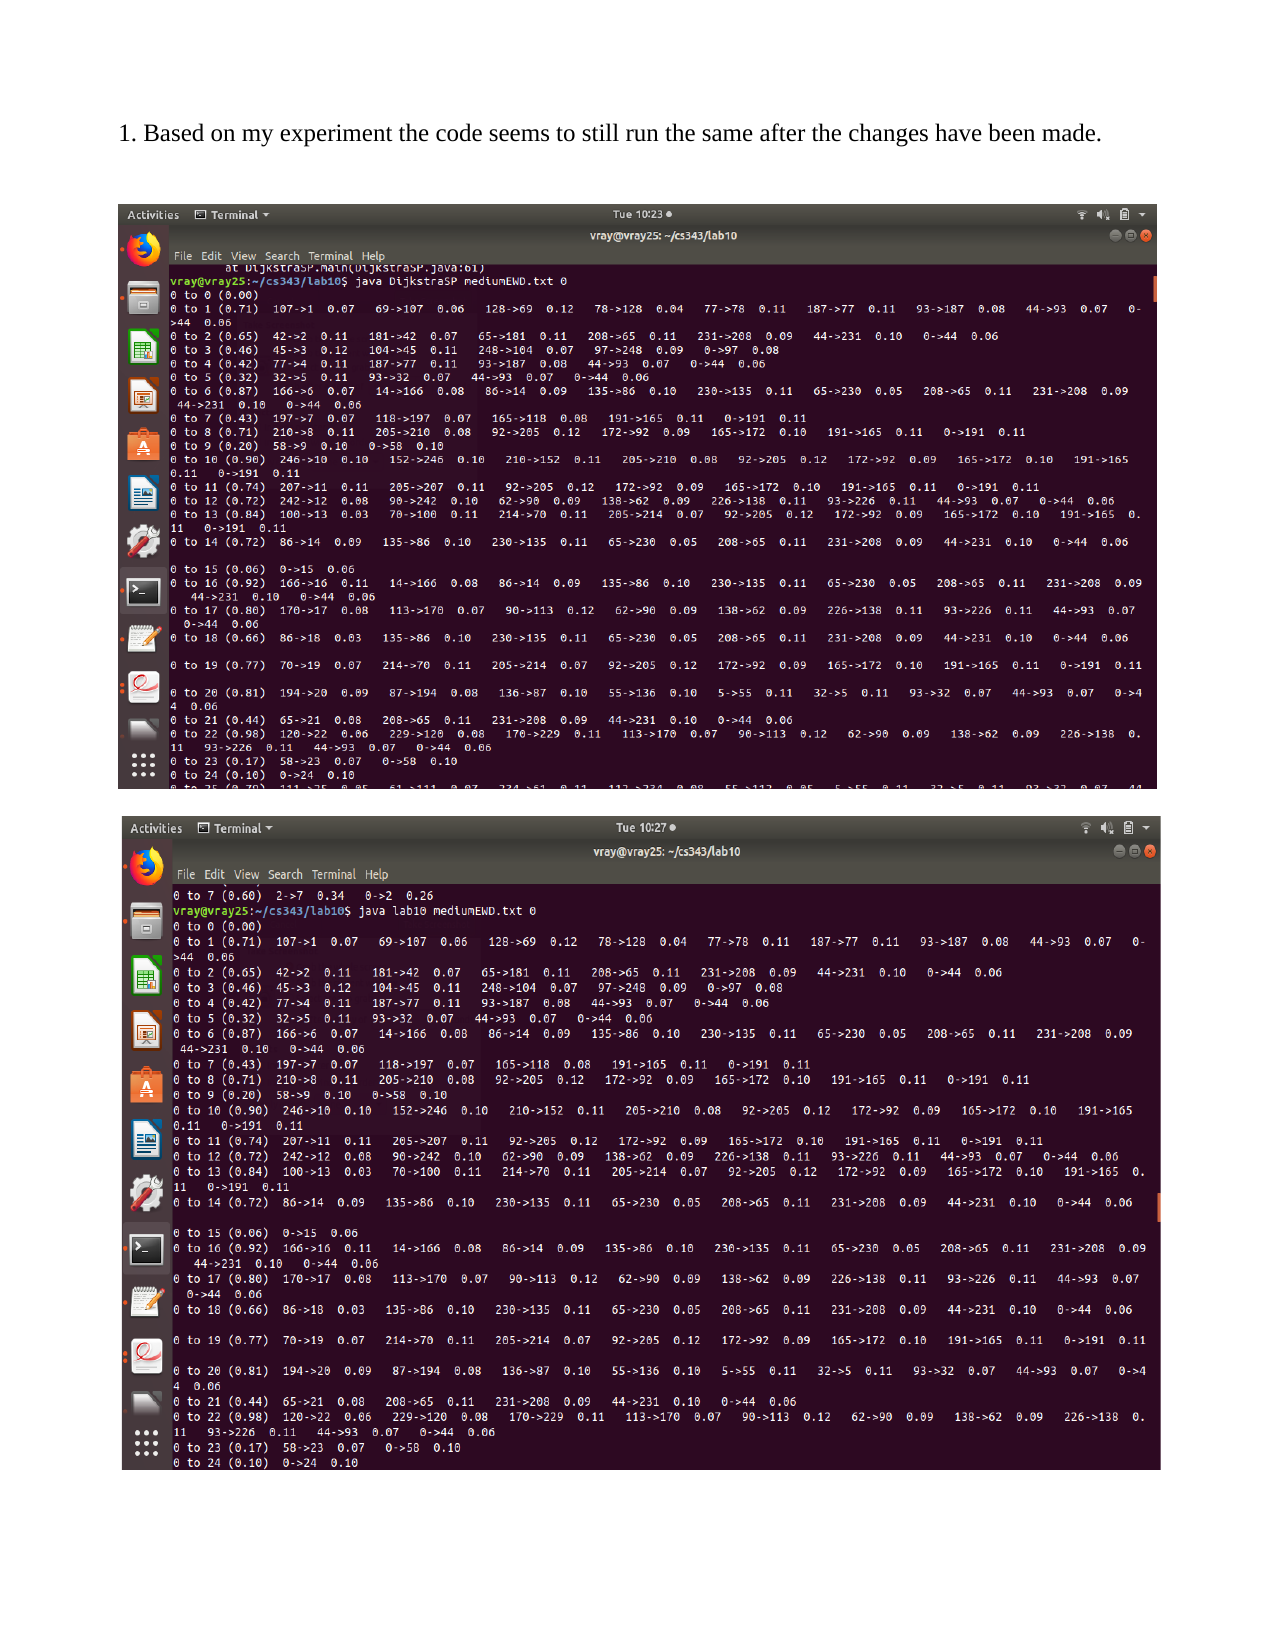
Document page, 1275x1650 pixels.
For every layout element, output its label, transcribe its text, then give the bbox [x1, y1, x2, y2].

picture [118, 204, 1157, 789]
picture [121, 816, 1161, 1470]
text 1. Based on my experiment the code seems to still run the same after the changes have been made. [118, 118, 1157, 147]
